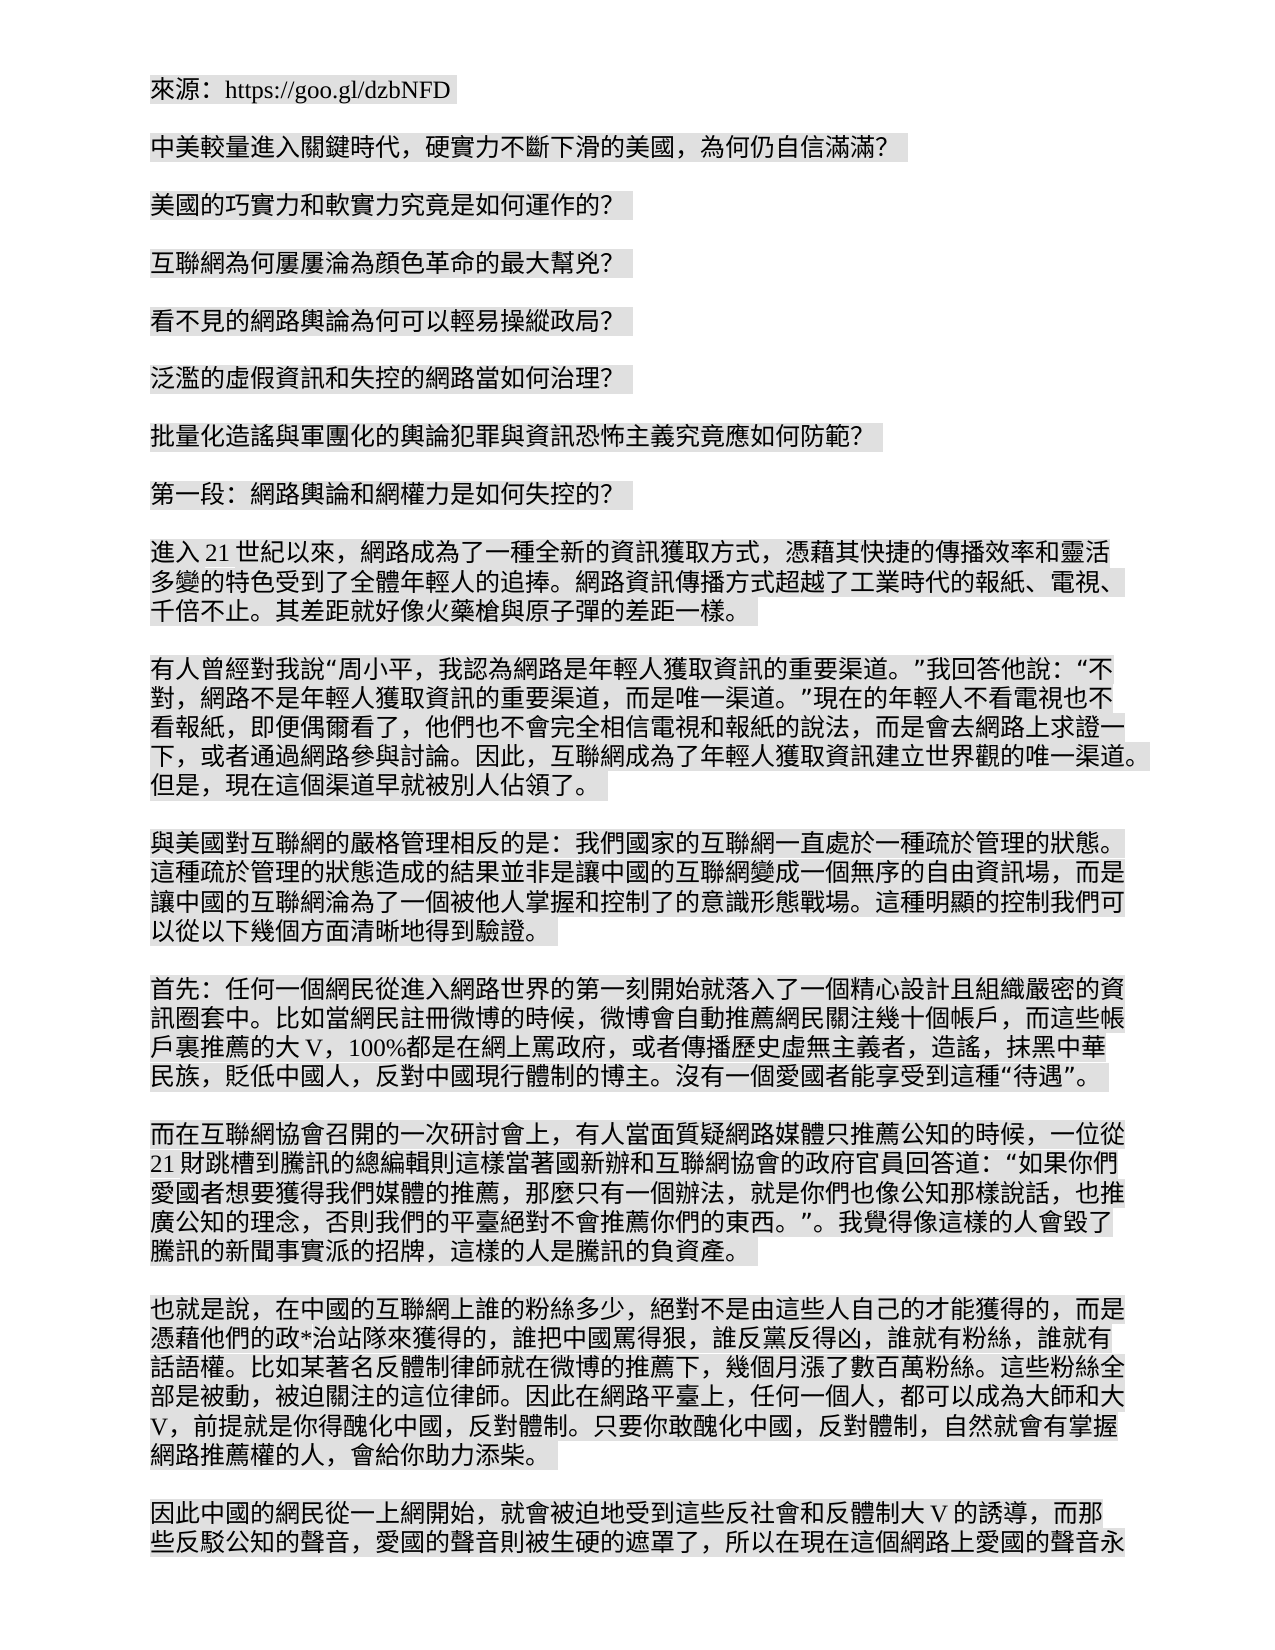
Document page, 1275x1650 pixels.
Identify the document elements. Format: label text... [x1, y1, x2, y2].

text 謝謝如龙提供這文章的連結。我怕連結往往很快就會失效，所以把文章複製下來，轉成繁體，讓台灣人讀一讀。強烈推薦。 第一次聽到韓寒，盛傳上億點閱率，於是我就去看他寫些什麼，文筆不錯，但內容並無深刻之處，水平一般，往往是一些所謂社會批判，但多屬雞毛蒜皮。於是我感到很不解，這樣的文字為何動輒千百萬人及時點閱，看兩篇就膩死了不是嗎？我並沒有任何推論，只是當時確實覺得很納悶。 後來，慢慢懂了網路，懂了網軍，懂了資訊操控，再加上台灣全然肆無忌憚的哄抬與造神現象，把那些綠油油的低能無恥的人渣們，一個個捧成明星、英雄、意見領袖，我這才真正看清楚我是活在一個什麼樣的世界中。 人們常把中國和言論管控及缺乏言論自由畫上等號，這完全是鬼扯蛋。中國的管控能力與範圍，差不多就像我在管控巴勒網一樣，只及於自身，而不是像美國那樣無所不在地管控全世界，並且每天散發根本數不清的各種假新聞與扭曲不實言論。我難道不能管理巴勒網？難道我要讓那些垃圾文字及造謠扭曲的極大量訊息充斥整個巴勒網？中國的言論管控，頂多就是像巴勒網這樣，把它乘以一億倍，都遠遠還比不上西方社會及美國滴水不漏無孔不入的管控、滲透與攻擊。 我始終相信這是一個大問題，但它的解決恐怕得透過兩樣東西，一是科技能力，二是資金。天底下並沒有所謂 "清者自清濁者自濁" 這回事；清濁的呈現，恰恰反映了一種能力的展現。這基本上就是一場戰爭，美國在這方面遙遙領先，中國卻像個很善良的北七那樣，每天吃啞巴虧，每天被霸凌，自己是這場戰爭的最大受害者，卻反而還揹了滿身黑鍋。 陳真 2017. 08. 26 =========================== 周小平：文化冷戰與網權力揭秘 2014-03-24 來源：https://goo.gl/dzbNFD 中美較量進入關鍵時代，硬實力不斷下滑的美國，為何仍自信滿滿？ 美國的巧實力和軟實力究竟是如何運作的？ 互聯網為何屢屢淪為顔色革命的最大幫兇？ 看不見的網路輿論為何可以輕易操縱政局？ 泛濫的虛假資訊和失控的網路當如何治理？ 批量化造謠與軍團化的輿論犯罪與資訊恐怖主義究竟應如何防範？ 第一段：網路輿論和網權力是如何失控的？ 進入21世紀以來，網路成為了一種全新的資訊獲取方式，憑藉其快捷的傳播效率和靈活多變的特色受到了全體年輕人的追捧。網路資訊傳播方式超越了工業時代的報紙、電視、千倍不止。其差距就好像火藥槍與原子彈的差距一樣。 有人曾經對我說“周小平，我認為網路是年輕人獲取資訊的重要渠道。”我回答他說：“不對，網路不是年輕人獲取資訊的重要渠道，而是唯一渠道。”現在的年輕人不看電視也不看報紙，即便偶爾看了，他們也不會完全相信電視和報紙的說法，而是會去網路上求證一下，或者通過網路參與討論。因此，互聯網成為了年輕人獲取資訊建立世界觀的唯一渠道。但是，現在這個渠道早就被別人佔領了。 與美國對互聯網的嚴格管理相反的是：我們國家的互聯網一直處於一種疏於管理的狀態。這種疏於管理的狀態造成的結果並非是讓中國的互聯網變成一個無序的自由資訊場，而是讓中國的互聯網淪為了一個被他人掌握和控制了的意識形態戰場。這種明顯的控制我們可以從以下幾個方面清晰地得到驗證。 首先：任何一個網民從進入網路世界的第一刻開始就落入了一個精心設計且組織嚴密的資訊圈套中。比如當網民註冊微博的時候，微博會自動推薦網民關注幾十個帳戶，而這些帳戶裏推薦的大V，100%都是在網上罵政府，或者傳播歷史虛無主義者，造謠，抹黑中華民族，貶低中國人，反對中國現行體制的博主。沒有一個愛國者能享受到這種“待遇”。 而在互聯網協會召開的一次研討會上，有人當面質疑網路媒體只推薦公知的時候，一位從21財跳槽到騰訊的總編輯則這樣當著國新辦和互聯網協會的政府官員回答道：“如果你們愛國者想要獲得我們媒體的推薦，那麼只有一個辦法，就是你們也像公知那樣說話，也推廣公知的理念，否則我們的平臺絕對不會推薦你們的東西。”。我覺得像這樣的人會毀了騰訊的新聞事實派的招牌，這樣的人是騰訊的負資產。 也就是說，在中國的互聯網上誰的粉絲多少，絕對不是由這些人自己的才能獲得的，而是憑藉他們的政*治站隊來獲得的，誰把中國罵得狠，誰反黨反得凶，誰就有粉絲，誰就有話語權。比如某著名反體制律師就在微博的推薦下，幾個月漲了數百萬粉絲。這些粉絲全部是被動，被迫關注的這位律師。因此在網路平臺上，任何一個人，都可以成為大師和大V，前提就是你得醜化中國，反對體制。只要你敢醜化中國，反對體制，自然就會有掌握網路推薦權的人，會給你助力添柴。 因此中國的網民從一上網開始，就會被迫地受到這些反社會和反體制大V的誘導，而那些反駁公知的聲音，愛國的聲音則被生硬的遮罩了，所以在現在這個網路上愛國的聲音永遠辯論不過恨國的聲音，正能量遠遠少於負能量。其原因就是在於網權力的擁有者刻意推薦恨國大V，刻意推薦負能量資訊。然而他們不僅大量推薦恨國大V，刻意推薦負能量資訊。而且還刪除正能量資訊，封殺正能量博主。在當前的互聯網，愛國者不僅得不到推薦，就連正常行文也不行。針對愛國者和正能量的各種封殺手段層出不窮，一刻都沒有停止過。 比如在微博上，他們讓公知大V漲粉，卻讓愛國者掉粉。比如我和一些朋友的賬號都出現了很奇怪的現象，那就是我們的真實粉絲關注和互相關注總是會莫名其妙地被自動取消，而粉絲質量也越來越差。每天都會有大量的僵屍粉和機器人ID替換掉我們的真實粉絲。 在微信，任何一篇正能量文章，哪怕是經過正規媒體發表的，微信的編輯也會將其遮罩，禁止群發。而抹黑中國的，造謠中國的，都會被大量放行。比如，12月25日發佈紀念毛主席的文章《他和他們的家國夢》，全文無一個敏感詞，竟被微信遮罩，但同日，拐彎抹角詆毀毛主席的文章《毛澤東和他的情婦們》卻被微信編輯大量放行，轉發數億次之多。再比如文章《請不要辜負這個時代》時常微信遮罩，而用假資料造謠抹黑中國的所謂《2014年中國國情資文》則被微信編輯大量放行，轉發數億次之多。再在比如質疑公知的微信經常被編輯封殺，而造謠總書記家人的謠言《習主席的女兒為什麼拒絕回國》則被微信編輯大量放行，轉發數億次之多。 不僅在微博和微信，在網路各大論壇，新聞頻道也是如此。恨國公知，反體制人物的言論永遠會被熱門置頂，而愛國者的文章則從來享受不到這個待遇，就算偶爾被要求推薦，他們也只是做個樣子，放在一個沒有流量的位置，或者給你換一個沒有意義的標題，以此來降低你的文章點擊量。所以，在這種情況下，中國的年輕人如果不反黨反社會反體制那才怪了。意識形態的形成是大量資訊長期灌輸的結果，但年輕人每天接收到的都是這些資訊，我們還能奢望網路上能誕生正能量嗎？顯然是不行的。 第二段：網權力是如何打造大V，又是如何打擊愛國者的？ 我們都知道反體制公知大V似乎在網上民意很高，當然這是因為網權力的掌握者給予了他們大量的粉絲和話語權，網路平臺的編輯給予了他們大量的推薦。可這僅僅是一個方面，因為網路上一直也充斥著對他們的質疑之聲，可是質疑反體制公知大V的聲音卻總是無法放大。我們還知道網路上一直都有一群愛國網友在自覺自願地愛國，在積極主動地散播正能量，他們的支持者不少，可是他們卻總是被輕易地造謠和抹黑，這一切是怎麼發生的呢？ 偶像在數位時代是最容易被塑造的東西，因此網權力的掌握者可以通過互聯網輕鬆造神，大多數互聯網的公知大V其實都是經不起推敲的，但網權力的掌握者可以讓他們不受到推敲。大多數愛國者在網路上實際表達的不過是一些樸素的愛國情懷，他們本身都是一些平凡的普通人，但網權力的擁有者則可以輕鬆地針對他們發起一場無處不在的網路大字報，用文革的方式將他們打倒。 比如著名公知李X復(陳真按：可能是指李開復)，造謠傳謠只是他的副業，而通過深入中國互聯網產業，頭頂天使投資人的光環，對中國互聯網從業者和創業者進行精神洗腦這才是他的真正使命。在他掌舵穀歌期間，穀歌用棱鏡計劃監控和盜取中國政府資料以及網民網銀資訊，他多次在各種互聯網創業大會上宣傳基督教和美國的所謂的民主體制，2012年他甚至誘騙了即刻搜索的鄧亞萍，他向鄧亞萍推薦了兩個自己原來在穀歌的手下，用一紙協定將即刻搜索的現金流耗盡，卻沒有給即刻搜索完成任何產品。但就是這樣的一個人，為什麼他在互聯網上看起來依然是擁泵無數好評連連呢？答案很簡單：這是一種假像。 李X復的微博下面千篇一律的粉絲祝福看似無可匹敵，但實際上這裏面是因為有人對其進行了技術處理。就算你半夜三點去李開復的微博評論批評他，或者用事實反駁並艾特他，那麼幾分鐘後你的批評就會被自動清除，然後拉黑，這種工作量顯然不是人力可以完成的。而只要你去他的微博誇獎他，他就會自動向你回復謝謝啊。經過網友曝光，李開復的自動回復功能暫時關閉了，但自動清除對李開復的負面資訊功能至今依然存在。 並且，針對李X復的網路評論有多少是真人評論，很難有人知道。我們唯一可以確認的是，天涯論壇就曾經被查獲了70多萬個相同密碼的帳戶，用於機器軟體輪番登陸製造虛假民意和鋪天蓋地的評論。而微博的機器ID和類似軟體只會更多不會更少。不僅微博如此，論壇和新聞也如此。經過網監的證實，網易編輯可以當著他們的面在幾分鐘內，把一個新聞後面的幾千條負面評論全部變成正面評論，且評論得滴水不漏。 因此，在這種自動遮罩刪除負面資訊，無限放大和吹捧個人履歷的三位一體的網權力助推和包裝下，一個個公知形象被打造起來了。可是這種包裝畢竟是虛假的，從政府抓捕了看似千萬粉絲的薛蠻子卻沒有引起他的粉絲暴動，而從韓寒的小說改編成的電影卻以零票房收尾等情況我們也可以看出這些大V的內虛和外強中乾。但這些表面資料卻極其容易誘使電臺媒體、地方政府、年輕人對這些公知進行盲目崇拜和跟風，這些公知大V藉此活躍在個大官方媒體上，進一步大出風頭。 同樣，網權力的掌握者不僅極力打造反社會反體制大V，不僅懂用一切可用的網路技術和網權力維護這些大V的形象，而且還常年用相反的手段來打擊和毀滅愛國者。首先，愛國者在網上就永遠也不可能享受到自動刪除負面資訊這種高級的定制技術服務，其次對網路愛國者的定義各大網路平臺也極盡污蔑之能。比如在百度搜索王小石首先出來的就是一則貪污犯的資訊，對王小石的詞條評價則是將其描繪成狂熱的文革的瘋子。 所以，網權力已經在中國的互聯網締造了一種：“愛美國昌，恨美國亡。愛中國死，恨中國發。”的普遍事實。人性都是趨利避害的，面對這種絕對的輿論話語權和壓倒性的網權力，大多數人都會選擇投機或者沈默。而整個國家的輿論就在這種形勢下，一步步惡化。因為敢站出來表明自己愛國的人都要遭受全網打擊，而那些憎恨這個國家的公知則會得到整個網路的力捧和保護。 2013年因為在春晚唱英雄組歌而成名的歌手王芳，因為在微博上表達自己熱愛祖國的情感而被圍攻，數百名公知以及營銷帳戶轉發“穿上軍裝，也不過像軍妓”的微博攻擊王芳。一時軍妓一詞滿天飛，而歌手王芳在新浪多次投訴，微博對這些侮辱者和攻擊者沒有做出任何處理，反而是將禁止了王芳的評論權關閉，令其有口莫辨。 而在微博，因為表達自己愛國傾向就被圍攻的還有溫兆倫，劉嘉玲等港臺藝人，誰只要敢說一聲愛國，就會招來反體制公知以及營銷號們的集中轉發和譏笑，他們正以此引導網路輿論向一切敢於熱愛這個國家的人無端開炮。 第三段：在互聯網資訊戰中，網權力是如何控制輿論的？ 在完全控制了互聯網話語權，擁有了對資訊的絕對掌控，又在培養了一系列的反體制公知大V之後，互聯網戰爭已經悄然爆發。事實上這十年來，互聯網資訊戰爭一直在進行著。那些掌握了網權力的人，培養了海量公知大V的人，正利用手中的網路平臺、網路大V以及網權力向中國的網民進行密集的意識形態炮轟。在這個看不見的戰場，硝煙彌漫，每天來自各個方面的負面以及虛假資訊轟炸都以數以億萬計的次數橫行在互聯網上。 輿論控制第一招：根據事物兩面性，反向解讀中國，正向解讀外國。 任何事情都具備兩面性，網路媒體常常根據這一特點，全盤負面解讀中國，全面正面解讀美國。騰訊網的新聞用戶端與微信結合直接就擁有了6.7億網民閱讀量。那麼牽動著幾億年輕人眼球網編又是怎樣誤導輿論的呢？首先我們來看一個案例，當中央宣佈打擊腐敗份子的時候，本來應該是一件大快人心的事情，但結果他們的編輯在新聞背後以網友評論的方式，推薦了一條引導性的讀後點評，是這樣寫的：“傻不傻啊，這樣搞只能把有才能的人逼得離開政府，留下來的都是混日子的南郭先生，以後出臺一些更荒謬的政策，讓你們哭去吧。” 再比如，美國警察毆打亞裔老人的新聞，這些網編則向網民解讀道：“打得好，要是中國警察也這樣就好。這說明美國執法必嚴，是法治國家。”——這真是為美國洗地不遺餘力，為抹黑中國不分青紅。 同樣的問題也出現在其他的網路媒體，比如財X網這條微博就很有代表性，當美國人製作巨大的巧克力棒的時候，他們吹捧說這是創意，是世界上最好的巧克力公司。當中國人製作巨大的月餅的時候，他們說這是浪費，是恥辱。 而類似的現象，在互聯網行業已經是一個普遍現象。幾乎每條新聞互聯網編輯們都是這樣操作的，每天都有數以億萬計的人在瀏覽這種負面解讀的新聞。不信，我們隨手翻幾條新聞，看看當這些新聞觸網之後，都變成了什麼模樣。 比如這條， 環球時報的原文是：《中國海監船追擊日本漁船出12海裏》，但結果竟然被網路媒體改為：《中國海監船在釣魚島12海裏處停止追擊》。 解放軍報原文：《中國夢的自信在哪里》，但結果竟被網媒改為：《軍報：我們的主義是宇宙真理》 網友文章原文：《運9之迷-我國新型運輸機初探》，但結果竟被網媒改為：《中國運9自動化程度仍不如C-130》。 環球網原文：《默克爾向中國傳遞合作信號》，但結果竟被網媒改為：《默克爾希望中國對制裁伊朗態度積極》。 人民網原文：《俄羅斯披露中國強大的防空戰力，紅旗16性能出色》，但結果竟被網媒改為：《中國防空系統難以抵擋巡航導彈攻擊》。 人民網原文：《俄媒披露中國或造千架四代機，數量在世界居首》，但結果竟被網媒改為：《中國三代機發動機性能不達標，殲20難成功》（原文沒有一字和發動機有關）。 人民日報原文：《摒棄“狹隘的極端主義”》，但結果竟被網媒改為：《黨報：因腐敗就否定國家太極端》。 解放軍報原文：《理解不曲解》，但結果竟被網媒改為：《軍報：領會領導意圖的幹部才是好幹部》。 環球時報原文：《美國中國日本等國投票反對廢除死刑》，結果卻被網媒改為：《111個國家支援暫停死刑，中國和朝鮮反對。》等等等等，不一而具。這樣的負面解讀在互聯網已經持續了十多年，請問，天天用這種角度看中國的年輕人們又怎能不對這個國家和政府充滿了困惑和鄙視以及敵意呢？ 輿論控制第二招：遮罩美國負面，放大中國負面。資訊炸彈飽和轟炸。 我們通常都認為有爭論才有進步，但是如果網路平臺的話語權全盤失控的話，那麼任何爭論都沒有意義。因為網路媒體只放大一方的聲音，卻遮罩另外一方的聲音。在這種極不公平的網路環境下，沒有人可以與之辯論。比如在中國好還是外國好的問題上，網路平臺全面倒向美國，以集團軍的方式作戰從多個角度不同層面進行資訊轟炸。 比如在百度搜索：“福利非常好,水費全免,電費非常便宜”這組關鍵字我們可以看到有552萬個搜索結果，這些網路文章幾乎覆蓋了所有的論壇和微博微信產品，貼得到處都是。這些文章千篇一律，使用的是同一個模板，同樣的內容。唯一不同的是國家的名字，這些帖子的編造者用遊記或者出差筆記的手法，吹捧各個國家的福利待遇好，有澳洲、法國、臺灣、印度、英國、日本、美國、韓國、甚至尼泊爾、埃及、伊拉克等等，從房價到醫療再到教育、再到衣食住行進行全面的造謠，吹捧中國以外的地區人民生活都是天堂，只有中國最糟糕，矛頭直指共產黨和中國體制，而大量沒有出過國的網民都十分相信這些遊記和內容。這種從衣食住行方方面面抹黑中國的謠言段子在微博微信上更是泛濫成災。 甚至連法X功(陳真按：法輪功)等一些邪教的資訊以及他們編造的政治謠言也有職業水軍長期在微信上到處散佈，每個微信公共賬號博主都曾經收到過。而這種大規模的有組織的行為顯然不是網友自發的，只能是來自境外勢力的專業運作。 此外，大多數的網路熱點的爆發，公知以及網路平臺編輯們的參與無處不在。他們憑藉手中的粉絲數量或者編輯權力可以隨時隨地製造熱點。他們可以把警察抓壞人可以說成暴力執法，把老人摔倒可以說成城管打人，把“消防員奮戰2小時把被洪水圍困的9個市民救起了8個。”的新聞篡改為“飯桶消防員2小時救不回1個人。”可以說高鐵有輻射，也可以說殺人犯是英雄。他們為什麼會有如此翻雲覆雨的能力呢？如果我們仔細觀察就不難發現，這些熱點事端或者謠言的背後都有公知大V們集體轉發和網站編輯們暗中推波助瀾。 通常情況下，那些平時造謠傳謠的各種營銷微博，只是在利用虛假歷史或者誇張的謠言吸引要求，公知們也是各推各的理念，但在需要製造社會熱點的時候，他們則必然會集中力量去轉發同一個帖子，就像約好了一樣。所以，政府偶爾警告幾個甚至十幾個公知根本沒有用，只要一半以上的營銷號和公知參與轉發，就足以形成巨大的網路熱點，在很多熱點事件上，我們都不難看到各類公知賬號在極短的時間內像排隊一樣地轉發。 不僅公知會集中轉發炒作，而且網站小編還會利用自己手裏的網權力，為這些謠言和熱點事件推波助瀾，他們或者在論壇上給這些帖子置頂，加精，強推，又或者在微博上給這些微博加分，幫助其擠進熱門排行榜，甚至動用軟體的群發功能向數以億計的網民群發謠言。 2013年，有網友混入了公知們組建的轉發聯絡群，就獲得了他們在造謠污蔑王小石、周小平等網攻擊事件中的操作手法，他們首先是編造謠言，用一個匿名的小號發佈，再邀請幾十個公知以及營銷號進行集中轉發。然後微博編輯再幫助他們加分加熱點，以及通過微博以及各大網路新聞軟體向數億微博用戶群發謠言。而公知和營銷號之所以這樣幹，是因為他們可以賺到錢。從支付寶交易記錄來看，如@擺古論今 @高會民這樣的中小V營銷號，轉發謠言一次150，原創一條300元，一個月有數百條，收入數萬元，而其他大V價格更高。 而同樣的操作手法在東莞掃黃、北京7.23大雨、廈門公交車縱火案、余姚大水、馬航飛機失事、雅安地震、自來水含鉛、只有中國有霧霾、中國崩潰論、夏俊峰案、冀中星爆炸案、縫肛門假新聞、陳寶成假抗拆，以及楊佳案等數百起社會熱點話題中都屢見不鮮。 比如在霧霾問題上，就是如此。全世界都在治理霧霾，中國確實需要環保，這些都沒有問題。但是網路卻把一個現象極端放大，形成一種全民恐慌。。每當美國大使館發佈pm2.5預報，就有無數營銷帳戶和公知拼命轉發，並且像墨迹天氣、百度首頁以及其他天氣預報手機軟體也都紛紛跟進，一方面編輯隨意修改或誇大污染值，網友每天打開手機和百度首先映入眼簾的就是“嚴重污染”四個字。 在這些網路編輯眼裏，只要起霧就是污染，只有藍天白雲才是無污染，全然不顧只要起霧pm2.5必然飛快上漲的基本科學常識。大多數國家都不會以單獨的pm2.5濃度作為污染值來發佈，而是會根據大氣中的有毒成分來公佈，可唯獨中國的媒體和天氣軟體是用pm2.5來衡量污染值的。 在同一天，我們看到北京氣象臺發佈的分明是陰天有霧，有輕度污染。但是在這些軟體和百度首頁以及各大門戶網站上卻是紅色大字：“嚴重污染”。甚至只要網友在霧天打開微博，無論閱讀什麼資訊，頂部都經常會出現利用霧霾大搞軟體營銷的非法廣告。 每逢大霧，必有大謠，無論正規媒體闢謠多少次，但說中國煤炭含有放射性，每年幾萬噸鈾燃燒到空氣中造成放射性霧霾的虛假消息仍然成億萬次地通過微信鋪滿了全國的大部分手機。只要有利於引起負面情緒，不管再假的謠言，都會得到微信編輯的放行。 實際上霧霾絕非中國特色，天氣為主導才是主因，全球霧天PM2.5濃度都很高，通過網路查詢我們不難看到日本、英國、法國、美國同樣如此。早就有在國外留學的網友拿出英國、美國、法國、日本PM2.5經常爆表的資料來反駁“中國霧霾論”，但網站編輯面對這些網友發出的：“外國起霧PM2.5也爆表的質疑”時，則巧妙地用兩種截然相反的態度去誘導輿論。 我們經常看到同樣的頭版位置，如果是中國起霧編輯就會加上“嚴重污染”“市民戴口罩出行”等解讀，而如果是美國起霧，編輯們則加上“芝加哥恍若仙境”“自由女神騰雲駕霧，仿佛浮在空中美輪美奐。”甚至各大網站還集中轉發“中國霧霾漂到日本”，“美國霧霾是從中國飄過去的”這樣的假新聞，以此吹捧美國環境，詆毀中國環境。 其實，任何一個國家都沒有用pm2.5來作為污染衡量標準，因為只要下雨下雪起霧都必然爆表，即便原始森林也不例外。但中國媒體卻拼命放大霧，甚至搬出霧霾這個辭彙來進一步誇大中國的環境問題。 除此之外，篡改搜索結果也是網路媒體的慣用手段。比如你通過網路查找網路電子詞典，或者使用搜索引擎，關於美國的基本都是正面的，關於中國的則基本是負面的。2013年我曾經在央視《對話》節目中曝光過使用百度搜索“奧巴馬打傘”出來的結果是奧巴馬自己打傘，和中國幾個鄉長讓別人打傘的畫面，搜索“美國警察打人”出來的結果全部是中國警察和城管打人的圖片。 當時在場的幾位嘉賓和北京市互聯網協會的佟力強均現場測試證實了這一點，消息曝光後百度編輯和相關技術人員迅速修正了這一“問題”。但更多的關鍵字卻並沒有修改，比如現在搜索“外國人下跪”出來的畫面卻依然全部是中國人下跪的畫面，搜索“小布希打傘”出來的結果依然是小布希自己打傘並且和中國個別幹部讓部下打傘的照片。再比如搜索查找百度百科，關於謠言的定義引用的案例卻是“一則謠傳中央日報稱毛主席能活140歲。”等等等。 基本上，網路詞典和搜索引擎是現在的年輕人學習知識的主要來源，但是我們可以看到在那上面美國的歷史、英雄人物、典故都被全面美化的，而中國的歷史或者熱點辭彙則被片面地解讀著，甚至有官員被紀委查獲落馬以後，他們的百度詞條也會被修改為“中央維穩系畢業”，但是對美國的官員就算欠錢不還，鋪張浪費，但百度詞條也將其定義為“廉潔簡樸”。因此我們不難看到一些互聯網從業者正在系統性地利用一切機會謠翻中國，誤導網民。 不僅如此，在散播那些敢於抹黑中國和如果造謠詆毀中國的公知言論方面，網站編輯們的推波助瀾已經到了幾乎毫無底線的地步。比如韓寒發表的微博或博客總是點擊率很高，但這並非韓寒的文章寫得好，或者他的信徒多造成的，其電影票房慘澹到令人髮指就是很好的證明。韓寒的微博轉發量大完全是因為微博經常將他的文章強制推薦給所有網民看的結果。 不管你看什麼新聞，哪怕是在微博上看十八大的新聞或者兩會的報道時，用戶也得被迫先看一遍韓寒那些批判社會的文集，每天超5億人使用的搜索引擎在也最重要位置力捧韓寒。 這種密集的資訊轟炸對輿論的誘導效果十分明顯，比如當央視揭露薛蠻子嫖娼的時候，當時輿論風氣還是很正的，網民都覺得一個60歲的老男人還嫖娼是在是太過份了。但短短幾小時後，替薛蠻子洗滌和辯解的奇談怪論就遍佈了整個網路。不僅是各種大V營銷號在微博微信上替薛蠻子開拓，而且在幾大門戶網站的所有新聞頁面右側，都瞬間堆滿了對薛蠻子報以辯解、同情、開脫或反諷政府的微博內容，哪怕是與之毫不相干的新聞也是如此。要知道門戶網站新聞每天都是數以億計的年輕人在瀏覽，因此他們的輿論方向和對事物的態度不可能不被網編用這種方式引導。這種手段網編們在對待政府對東莞進行掃黃的行動中，也是如法炮製。 千里之堤毀於蟻穴，網路正是通過有無休止的每一篇都看似“危害不大”的段子和新聞鋪天蓋地地衝擊著中國人的意識形態，每天都有數以億萬計的職業段子在網路中流傳，影響著中國的全體年輕人。 輿論控制第三招：混淆視聽，借刀殺人。 今天的互聯網已經是年輕人的唯一資訊渠道，深得年輕人信任和喜歡，因此今天掌握了推薦權和刪除權的網路編輯和網路程式師實際權力和影響力已經非常之大，遠遠大過人民日報和央視的責任編輯，而且他們不會因為自己的行為而負擔任何的責任。他們動動指頭就可以輕鬆決定數億網民的輿論方向價值信仰，甚至決定網友的生殺大權。 在傳統媒體，編輯以及責任編輯包括記者都有上崗資格考試和審核，出了問題還要承擔責任，這在任何一個國家都是如此。但是中國的這些網路編輯們卻不需要經過任何考核，也不需要承擔任何責任，徹底的在法律的管轄之外行使著無邊的網權力。 那麼經常上網的一些三觀比較正的網友經常會發出這樣的感歎，就說感覺網路是個奇怪的地方，支援自己的國家是會被刪除被封號的。而用造謠的方式詆毀自己的國家，或者吹捧美國卻會得到大力的推薦。那麼編輯們是怎麼做到這一點的呢？我們都知道有時候在面對謠言或者敏感事件的時候，政府是會下達一些刪除指令的，然而這些指令最後都是由網編們去落實，這些網編則常常反向執行，借刀殺人。 比如之前公知大V在網上極力吹捧駱家輝清廉節約，並借機吹捧美國體制，瘋狂詆毀中國官員和中國制度。於是我就轉了一篇文章，就是關於駱家輝和拜登生活奢侈，以及欠中國企業的錢賴著不還的新聞，當時轉發量也很大，可是突然間這個帖子就被刪除了。於是我就投訴，結果新浪答復我說：外交部說了，關於駱家輝的敏感資訊必須刪除。結果呢我又去問外交部的熟人，他們答復說確實是有要新浪刪除關於駱家輝的敏感資訊，但是主要是針對西藏問題，所謂人權問題的帖子，並不包含我所轉發的新聞。你看，編輯們就是通過這樣的手法，故意濫執法，借刀殺人。而那些瘋狂吹捧駱家輝清廉的帖子卻一條也沒有刪除。 再比如前幾天新浪著名微博漫畫公知@魏克漫畫故意在轉發王芳的微博時大罵《英雄讚歌》的演唱者是“舔菊獻媚”，微博附帶著彭**的頭像和名字以及歌曲試聽。著名的愛闢謠網友@媣稥批評到：“這哪里是針對王芳？英雄讚歌的演唱著是彭**，你發這樣的微博明顯是針對習家。”隨後這個在微博上以闢謠為原則，從不參與左右之爭，從不參與意識形態之爭的網友帳戶被徹底消號，微博編輯給出的理由同樣是：“國X有規定，凡是涉及彭**的微博一律刪除。”結果就是這樣，替第一夫人打抱不平的網友被徹底刪除了，而真正漫駡彭**的始作俑者卻一點事也沒有，僅僅是那將條微博一刪了之，今天其依然活躍在微博，得到編輯們的強力推薦。 同樣，當公知被質疑的時候網編們一定會出來為止維護形象。而當愛國者被攻擊的時候，網編們則堅定地和造謠者站在一起。2014年2月20日，四川前黑社會老大劉漢被捕。有網友爆料稱新浪公知@李大眼在微博上把中國罵了個底朝天，對中國的一切都看不慣，唯獨只有一篇是誇獎中國的某所希望小學，而那所小學恰恰就是劉漢修建的。當然僅憑這種聯繫顯然不能揣測李大眼和劉漢之間有什麼關係，但是環球時報的微博發表了一條微博講出了這兩件事的聯繫也並無過錯。但環球的一條微博很快引來了震怒，不僅打電話要求環球時報立刻刪除這條資訊，而且多名公知也集體聲援李大眼，為李大眼辯解，要求環球時報“給個說法”。事後環球清空和刪除了之前所發的相關微博。 然而同樣是這批人，當南都評論的官方微博轉發王小石是貪污犯，新京報官方微博公然造謠周小平是勞改犯，公知集體轉發污蔑王芳是軍妓等等虛假資訊時候，不僅反社會公知大V們大都參與了轉發和擴散，而且微博微信編輯們不僅不會將其刪除或闢謠，反而將這些謠言送上微博頭條，甚至動用手機用戶端強制彈出等手段，讓謠言得以充分的傳播。網站以及微博微信的編輯們不僅對人如此，對國家也是如此。那些造謠中國軍隊，中國警察，中國體制，中國文化以及虛無歷史的帖子他們從來就不會去主動刪除，每次都是網友自發的，證據確鑿的闢謠微博都已經好幾天甚至好幾個月之後，針對中國的惡毒謠言卻依然高挂，沒有人處理。 比如一些媒體微博用PS的圖片造謠中國沒有森林，無數網友用大量證據投訴微博管理員也視而不見但是對美國他們卻倍加關注，精心呵護。在中東亂局爆發時候，公知紛紛吹噓這些美國為了民主而挑起的正義戰爭。而環球時報的微博則發表了一系列由美國大兵舉牌的反戰圖片，有效地反駁了公知們的言論。然而編輯則直接電話威脅要求環球時報立刻刪除這些對美國的不利資訊，否則就視為謠言處理，將打上不實資訊的標簽，在此威壓之下環球時報只得選擇刪除微博。而這條資訊卻100%是真實的，甚至連美國自己的CNN網站上都不難找到。但微博對美國的呵護之情顯然已經高過了美國境內的自身媒體。 除了在網路上逆向操作，故意借刀殺人打擊愛國者，保護反體制反社會大V之外，這些人還通過成立輿情分析公司，賣給政府虛假輿情專報的方式來打擊愛國者，吹捧大V為反體制大V。試圖用這些虛假的輿情資訊從中共內部影響和誤導政府決策。像某輿情公司，通過與中國官方媒體的合作取得了“官方外衣”以後，就經常如此。他們不僅自己就是經常通過種族歧視式的方式在微博微信上造謠傳謠，更常常謊報輿情和軍情誤導政府決策。 在此人所在輿情公司提供的專報裏，那個常年在課堂高喊：“中華民族就是豬一樣的民族、毛澤東是個人渣、中共故意餓死三千萬”的某歷史老師被吹捧為“極受網友歡迎的風趣幽默的歷史啓蒙者，就算有些語言不妥，但總體說來他是網路上最受網友喜歡的歷史老師。”，把和疆獨份子來往密切，在微博上為黑社會頭目劉漢事迹站臺的李大眼吹捧和評選為“中國大時代銳士”“年度博主”“百度新聞人物”等等等等…… 而這些輿情公司之所以能把輿情分析扭曲成這樣，是因為他們採用的資料都是來自這些些反體制反社會大V自己或者其支持者的微博評論。儘管那些反對和揭露那位歷史老師的網友更多，儘管質疑李大眼或者李X復、薛蠻子等大V的微博早就經常得到上千萬的訪問量和數萬計的網友支援，但這些民意卻被這樣的輿情公司有意忽略掉了。 比如在收集夏俊峰案等熱點案件的網民反應時，在收集周小平、王小石等人的愛國文章網民反應時，以及在收集劉嘉玲、溫兆倫在微博發表愛國觀點之後網民反應時，這些輿情公司同樣如此翻雲覆雨。儘管那些力挺愛國者、愛國明星、揭批和反對夏俊峰案、圍攻高鐵、圍攻PX的支援率儘管也很高，儘管這些人的聲音也能獲得數萬網友支援和評論力挺，但這些聲音和資料從來都不會被這些輿情分析公司收集，反而是那些咒駡愛國者、愛國明星和力挺公知的轉發卻總是能得到精確地統計。 這種有選擇的輿情收集常年向政府傳遞著錯誤的民意信號。因為有幾萬個公知的粉絲和水軍機器人質疑中國的奧運冠軍，於是我們的奧運健兒回國後只得低調處理仿佛做了什麼丟人的事情一樣，而其他國家的奧運冠軍回國後則會得到英雄般的夾道歡迎。因為有幾千個公知的粉絲和機器人在評論裏質疑謾駡和造謠愛國者，愛國者就被戴上了“有爭議”的高帽子被正規媒體冷藏，而美國的愛國者則會得到正規媒體的尊重。因為有幾千個公知和機器人在評論裏質疑謾駡那些敢於誰自己愛國的明星，這些明星就也被戴上了“有爭議”的高帽子失去了很多上臺表演的機會，而美國這樣的愛國明星則會得到更多的上臺表演機會……如果說社會的正能量是靠激勵正面偶像打擊負面偶像來建立的話，那麼這種虛假的輿情分析資料其目的就是在試圖讓中國政府做出打擊正面偶像，激勵負面偶像的錯誤決策，長此以往後果不堪設想。 第四段：千里之堤毀于蟻穴，文化冷戰早已針對中華文明核心下手。 如果有一隻猛獸出現在村莊附近，那麼村民們一定會特別緊張，嚴加防範。但是如果出現在村莊裏的是一隻白蟻則根本不會有人去注意。而美國的文化冷戰也正是通過這樣的方式進行的。他們組織職業寫手日夜編撰著成千上萬的文章和段子，通過美資背景控制的這些網路平臺以及精心打造的導師、偶像和大V在中國社會廣泛傳播。每一段篇文章看似“問題不大”，但是如果我們把這些文章都看一邊起來，就會發現我們社會的方方面面和道德基礎正在被這些段子和文章日夜侵蝕。 實際上，美國文化冷戰的制定者和作戰方案十分先進，美國運用資訊武器的掌握和運用比起我們整整高出了一個代差。這種差距就好像當年我們用土炮去對抗滑膛炮和開花炮彈一樣。當我們以為黑客戰就是網路戰的時候，美國卻早已把網路資訊站和文化戰爭作為了國家策略來推動。黑客是最低級的網路戰，最高級的網路戰則是可以僅憑通過文化力量潛移默化地影響另一個國家的人民，就能達到操縱輿論甚至是影響政局的目的。而美國如果網路對中國發起的文化戰爭十分高明，直接針對中華文明的特質和特徵定向下毒。難怪希拉裏會自信地演講到：“只要充分地運用好美國的巧實力和軟實力，美國就能完全掌握中國。”實際上，美國對中國的文化冷戰主要是通過以下九招向中國意識形態領域發動進攻。 文化冷戰第一招：滅偶像。毀滅中國道德標竿，改樹美國偶像。 在全世界範圍內，無論古今中外，道德模範和偶像的示範作用是十分重要的，在美國也不例外。美國就連拍《蜘蛛俠》《超人》這樣的電影都不忘加上從貨車邊救起小姑娘，或者扶老太太過馬路這樣的橋段，其目的就是為了達成向雷鋒、賴寧一樣的示範效果，進而使得全球人民心向美國。然而美國一方面通過各種影視劇作麼在全球範圍內塑造自己的道德偶像，另一方面又加緊通過網路系統性地摧毀中國人自己的道德偶像。 在中國的微博微信以及各大論壇上，這種毫無盈利可能的職業抹黑中國道德偶像的微信公共賬號、微博賬號、論壇水軍鋪天蓋地，沒有一個中國偶像可以逃過他們的抹黑。例如微信公號：桃花島主就常年向微信用戶群發各種精心編造的文章。例如：《笑噴了，數學帝分析雷鋒同志揀糞》《拆穿西點軍校學雷鋒的謊言》《新華網自爆雷鋒照片大多為補拍》《“完美軍人”歐陽海是怎樣塑造出來的？》《“英雄少年”賴甯的真正死因》《“當代保爾”張海迪走下神壇始末》《掏糞工人時傳祥的悲劇》《“鐵人”王進喜是怎樣煉成的？》《經不起推敲的邱少雲》《焦裕祿的事迹是兩個人拼湊起來的》《“英雄戰士”劉學保的騙局》《草原小姐妹遇險和被救的真相》……這樣的公共賬號多如牛毛，每天都批量生產這，這樣的有組織的群發文章一律快樂地通過的微信編輯的“審核”，網友舉報也一律被編輯們視而不見。 還記得網路是年輕人獲取資訊的唯一渠道否？試想一下就在我們看這部短片的時候，這樣的讀起來妙筆橫生，讓人捧腹不已但是卻帶有明顯抹黑、造謠和侮辱性的，能徹底摧毀中國人道德模範的段子和文章就又傳播了數以萬計的人群。而這種抹黑自1998年互聯網在中國全面開花結果以來就從未停止過瘋狂的傳播。 在網路媒體，洋人偶爾在中國做件好事總會有大V和網路媒體頭條力挺和傳播，但中國人做好事絕對得不到大V和媒體的頭條待遇，甚至還罔顧彭宇承認撞到老人的事實，故意炒作出“彭宇冤案”的輿論氛圍來來打擊中國人好人好事的積極性。 文化冷戰第二招：毀信仰。針對中華文明世庶信仰下手，毀滅祖先崇拜，改造為洋人崇拜，基督崇拜。 中華民族是一個世庶文明的國家，推行的是祖先崇拜。祖先崇拜讓中華文明比西方文明更早擺脫了神權社會的控制，也從來沒有墮入過政治與神教合為一體的深淵。我們中國人崇拜的不是西方那套聖子、聖父、聖靈，而是崇拜自己的先賢、先烈、先祖。當我們在學習先人們的教導、教誨的時候，會自然對他們充滿崇拜，世庶文明的根基由此奠定。 而先賢、先烈、先祖，向我們傳達的很多普世價值觀無非是“要勤奮好學”“要勤儉節約”“要為人與善”“要有素質”“要重視教育”等等等等，這些傳遞普世價值觀念的文章中的偶像和說教者一般都是中國的先賢、先烈、先祖或者長者與老人……然而在今天我們所特有的這種祖先崇拜的觀念被美國文化冷戰摻雜進了毒藥。他們用微信、微博、大V、論壇水軍四處傳播精心編撰了一些列新的“要勤奮好學”“要勤儉節約”“要為人與善”“要有素質”的典故和段子，而這些段子裏的模範和說教者不再是中國的老人，也不在是中國的先賢、先烈或先祖，而是千篇一律的外國人！！ 譬如：《一個印度工程師所寫：令人憂慮，不閱讀的中國人。》《英國人眼中的中國》《中國人在德國吃飯被訓斥》等等等等，在這些編造的虛假段子和文章裏，向中國人日夜勸學、勸儉、勸善、勸勉的物件，全部都變成了外國人。而且全部都有相當具有針對性，食物浪費最嚴重的歐洲人在勸誡中國人要節約，基礎教育一塌糊塗的美國人在勸解中國人要重視小孩教育，社會風氣奇差，19世紀前不知洗澡為何物的的英國在勸說中國人要講衛生，宅男最多的日本在教導中國人要多強身健體，甚至連文盲國家印度也跑來教導中國人要多讀書…… 這樣的文章在論壇、微博、微信鋪天蓋地，每天都數以億計地被人閱讀者，深信著。中華文明祖先崇拜的牌坊就這樣被悄然偷換成了外國人的塑像。 而針對中國文明的發源地，河洛文明（今天的河南）則更是集中火力進行了抹黑。在YY這樣的聊天網站上，平時以色情視頻聊天為主（又是IDG投資），每到晚上人氣最往的時候，就會有數以千計的ID在上面刷屏辱駡河南人是騙子。 文化冷戰第三招：反人類。大搞種歧視，打擊當代以及下一代中國人的自信心，維持中國人的自卑感。 自信是人類個人、家庭乃至整個國家和民族保持旺盛勢頭的必要心理，但是現在美國正利用互聯網瘋狂打擊著中國人和中國下一代自信心。由於中國沒有《反種族歧視法》，所以美國就侮辱和貶低整個中華民族入手，拼命醜化中國人。《中國式過馬路》《丟人丟到國外去了》《中國人是世界上少數沒有信仰的可怕國家之一》《不閱讀的中國人》《中國人有10大不可思議》《中國：不遵守規則的世界》等等全面的醜化和詆毀中國人，美化外國的人微博微信以及論壇上甚至《知音》《讀者》上也比比皆是，這種針對一個民族的全面抹黑歷史上只有希特勒對猶太人幹過，而美國人也正通過網路如法炮製。 除了抹黑和打擊當道中國人，打擊下一代中國人自信心的文章和編造的段子也層出不窮，比如對比中美、中日以及中外小孩的水軍文章也是鋪天蓋地，最知名的有《家長對比中美同齡女孩》《中日夏令營的較量》等，每天都有數以億萬計的人在瀏覽。在這些文章裏面，中國的孩子總是千篇一律的：笨、傻、蠢、懶、呆、自私、猥瑣、沒禮貌、沒孝心、還愛耍性子，而外國孩子個個都是白蓮花，懂禮貌、愛勞動、身體好、素質高、團結、有禮貌，還個個都是大孝子，脾氣好得像天使……這些鋪天蓋地的文章通過手機電腦日夜向中國人洗腦，已經造成了普遍的自卑和媚外心態。 文化冷戰第四招：反智。傳播僞科學，力推環保恐怖主義，打斷中國工業化和科技進程。 科學技術是第一生產力，因為科技的不斷進步和生產力的不斷進步，大多數中國人終於過上了過去想都不敢想的生活，但是近年來利用互聯網瘋狂醜化中國工業化進程，醜化現代化城市生活，美化農耕文明才是世外桃源的氛圍愈演愈烈，反智色彩極端嚴重。《高鐵乘務員因輻射流產》的謠言到《全球變暖，北極冰川融化》的騙局，再到《中國霧霾的元兇是煤炭裏的放射性物質》、《PX專案被環保人士稱之為斷子絕孫工程》《斷子絕孫核電站》等等虛假謠言和文章在微博微信以及各大論壇的瘋狂傳播，更是培養了大量的反智人群，加之公知大V的煽風點火，一場又一場的鬧劇不斷上演，每逢建廠必有大謠，每逢大謠必有動蕩，從廈門PX工廠到昆明PX專案，從鉬銅冶煉到啓東造紙，從高鐵受阻到江門核燃料棒專案被擱置，這些反智文章和段子都起到了巨大的作用。 文化冷戰第五招：唱衰中國。散播崩潰論，社會不公論，打擊中國年輕人積極性。 像這種《中國國情最新資料讓人震驚》，《中國即將崩潰》《中國不敢公開的大資料》等文章比比皆是，每年都有大量的文章從經濟、政治、產業結構、國情資料等方方面面來論證中國不久之後就要崩潰的文章。這些文章極進誇張扭曲之能，在微博微信和人人網這樣的學生網站以及各大論壇瘋狂傳播。而寫下這些文章的人，同樣也得到了微博微信的大力推薦和包裝打造，經常出現在網站首頁，各類高端論壇，向全社會傳播一種滅世氛圍和沈船學說。這些虛構的恐嚇性文章讓中國年輕人對自己的未來，對中國的未來，對中國政府，對中國體制充滿了不自信和抵觸心態。 文化冷戰第六招：先亡其史。全面詆毀中國歷史，全面美化美國歷史。 無論是微博上的@擺古論今 @豐乳肥臀 @文史女教師等虛假歷史營銷帳戶，或者是微信公共賬號@歷史塵封檔案 @東方歷史評論等營銷帳戶，還是喜歡高談虛假歷史的袁老師，亦或是在個大視頻網站熱門頭推的到處宣傳虛假歷史，編造毛主席是種鴉片黑幫老大的高主持人，都集中統一地在幹著一件事：那就是徹底抹黑中國的歷史，使人民產生憤怒感。這些營銷帳戶或者公知大V常年被個大網站歷史和文化頻道力推，他們的編造歷史的文章和段子數以億萬計的在論壇以及微博微信甚至正規媒體上傳播。 在他們的傾力推動下，朝鮮戰爭被描述成了炮灰腦殘戰爭，解放戰爭被描述成了共產黨竊取勝利果實。他們還編造說“那些幫助共產黨打江山的英雄則被抛棄淪為了乞丐”，“洋人是解放中國的天使”，甚至“連內蒙古丟失都是因為共產黨和蘇聯的秘密契約所造成的”。欲亡其國，先亡其史，試問在這種長年累月的歷史虛無化攻擊下，中國還剩下多少民心？ 反之，對美國的歷史和人物網路編輯則極度美化，中國年輕人幾乎沒有一個人知道林肯是打內戰的，幾乎沒有一個人知道華盛頓喜歡活剝印第安人人皮，在網路上美國的歷史典故和歷史人物都是完美無缺的形象，而中國的歷史以及歷史人物卻飽受各種攻擊和抹黑。 在中國政府2013年決定打擊互聯網謠言的時候，百科這個每天都有數億人查詢的網路詞典卻用一則毛主席的傳聞來定義謠言。謠言的案例千千萬，為何偏偏扯上毛主席？這樣的結果就是讓查詢的網友們都紛紛感歎：“原來中共才是最大的造謠黨。” 而同樣我們對比一下就不難看出，網路詞典定義華盛頓則是用了一則純粹編撰的謠言“華盛頓和櫻桃樹”來教育中國的年輕人和網民。雖然這則謠言已經被無數次證明是虛假的，雖然真實的華盛頓喜歡穿人皮做的皮鞋，但是網路編輯們卻始終堅持用謠言美化美國歷史人物。 文化冷戰第七招：瓦解公信力。利用各種災難或者重大事件造謠，影響國家和政府以及執法機關公信力，煽動人民與公權力機關的對立情緒，和不滿情緒。 每逢災難發生的時候，本來應該是全國人民團結一心衆志成誠地應對災難，而這時網路編輯們、公知大V們又開始行動了。利用災難吸引人民眼球的時刻，他們火速行動，做到了每逢大災必有大謠，沒逢小災也有大謠。比如有人不顧警戒線強行在汛期進入泄洪通道釣魚，消防人員接警後冒著生命危險火速救起了9個人中的8個人，只有最後1個人實在沒有時間救回，但公知大V和各類版主編輯聞風集體出動，編造了《消防隊員兩小時救不回一條人命》的帖子，送上了微博頭條，刷滿了全國微信用戶，堆滿了每一個論壇，還得到了版主們和置頂和加精。 這種同樣的操作手法還運用在了地震、水災、火災等自然災害發生時。汶川和雅安地震，解放軍救災圖片被描繪成了鎮壓圖片，余姚發生水災解放軍救災畫面被遮罩，微博微信所有大V瘋傳政府過了48小時還不救災。北京大水，儘管有人民警察英勇犧牲，只有一個捨不得丟棄新買私家車的人被水淹死，而公知卻利用日本水電站的圖片來冒充日本下水道的圖片，指出是中國政府的體制問題才導致了北京下水道不如日本。 同樣，歐洲水災幾公里的鋁合金防洪牆被吹捧成了體制勝利，而中國部隊用沙包救災畫面則被描繪成了體制落後的象徵。儘管歐洲的那幾公里鋁合金防洪牆被證明是貪腐工程而且被洪水衝垮，儘管中國很多地方也有鋼制防洪牆，但這些資訊被網站編輯和公知大V們統一無視和自動過濾了。 文化冷戰第八招：打擊幸福感。把中國人所關心的所有話題和領域用海量謠言全面抹黑。 中國人民的生活水平日益提升，老百姓心態正從“解決溫飽問題”改變為“提高生活質量”，因此食品安全、保健、健康、環境問題、婚姻家庭、自我實現等等日益成為了老百姓更為關心的話題。但是恰恰是針對這幾個方面，有專門的人職業從事精確的定點抹黑。從“人造假雞蛋”到“打針西瓜”，從“生蛆橘子”到“國產奶粉”，從“房價”到“醫療”從“土壤”到“空氣”從“婚姻”到“前景”，從“科技”到“藝術””所有中國人關注的焦點話題都無一例外遭到了有組織的虛假資訊全面醜化和誇大扭曲。很多如“打針西瓜”“假雞蛋來襲”等經典謠言如今依然在網路上鋪天蓋地。 即便在食品安全與環境衛生這樣的領域，網路編輯和公知大V的“中外有別”態度還是十分明顯。比如就奶粉而言在微博微信和論壇上，所有網路大V幾乎都參與了對國產奶粉進行了無止境的圍攻和推薦，文章動輒就熱門加精和置頂，每篇都有上千萬的閱讀量。而就洋奶粉肉毒桿菌事件，我們在整個微博查找卻只找到幾條0訪問量的文章。 文化冷戰第九招：散播政治鴉片。編造虛假政治謊言，神話美國體制，醜化中國體制。 在互聯網上，除了對外國政治體制進行烏托邦似的描繪之外，他們還極力吹捧外國領導人。《駱家輝坐經濟艙是體制勝利》《小布希自己打傘說明什麼？》《美國為什麼沒有腐敗？》《克裏給中國官員上了一堂震撼教育》《克林頓不拿公家一支筆。》等文章和橋段在微博微信以及各大論壇比比皆是。 在這些文章裏，西方社會和西方官員被包裝成了一個沒有貪腐、親民聖潔、害怕百姓、簡樸奉公的形象，而這些形象地背後又直接指出是因為“體制問題”造成了這種差異，進而得出結論“只要中國全盤接收美國的改造”，就能將中國社會改造成他們所描繪的樣子。 而現在最大的阻礙牆就是中囯共產黨，因此必須要推到這堵牆。——實際上年輕人沒有太多的政治理念，他們沒有精力去閱讀繁雜難懂的政治學說。他們對體制的看法，他們對官員的印象，乃至他們對國家社會的感受恰恰是來自於網路對他們的灌輸。那麼我們只要想一下，這十幾年來網路每天都這樣這樣地教育著我們的年輕人，我們就不難明白為什麼今天的年輕人對中國的體制、對中囯共產黨、對官員和社會如此地不信任了。 第五段：網路是資訊時代的終極輿論武器，中國存在武器代差！資訊鴉片戰爭已然爆發。 一種聲音一直在告訴我們說，互聯網應該是自由的，是不應該受到約束的。但實際情況卻並非如此，任何一個陣地你不去佔領，別人就會去佔領。美國的網路由白宮網路指揮辦公室嚴密控制，任何人只要發佈敏感資訊都可能被查，去年就有很多人因為上網辱駡奧巴馬，威脅對付美國政府而在半個小時內就被FBI上門逮捕。 我也曾經到美國facebook和推特發佈過一組照片，就是模仿美國攻擊中國的方式：“將一個美國窮人大哭的照片和希拉裏大笑的照片放在一起”，結果不到十分鐘就被刪除了，而且等我再登陸的時候，連賬號也被登出了，由此可見美國對互聯網管理是極其規範的。他們深知這種圖片和段子對自己國家和社會造成的影響，更充分說明了美國在文化冷戰方面的豐富經驗和絕對優勢。因此，我們必須師夷之長以制夷，儘快掌握這套網路作戰體系。 毫無疑問，這就是一場文化冷戰和新鴉片戰爭，雖然中國互聯網已經有近20年的歷史，但實際上中國老百姓接觸互聯網是在1998年以後，因為那時候網吧和民用撥號上網才剛剛起步，幾大門戶網站以及騰訊QQ這樣的公司也是從那時候開始創業起步的。而我們這批人也就是在那時加入互聯網創業大軍的，所以我們這批可以說是伴隨了整個中國互聯網產業的成長。 但正是由於我們對這個行業的涉足太深所以才比別人更早看到了互聯網所帶來的危機以及風險。現在很少有人意識到互聯網是一個龐大的體系，我們不可能簡單的辦法去應對，我們必須建立起一套與之相對應的，適用於資訊時代的工具和體系才可能去應對。這就好像當年我們想要趕跑八國聯軍是不可能靠信鴿驛站土制大炮去打贏的，更不可能依賴義和團去獲得勝利，而是必須從頭建立數理化這樣的現代學科，必須瞭解和掌握在工業時代熱兵器的作戰戰略和戰術，才有可能成功是一樣的。 第一次鴉片戰爭爆發以後，我們不難看到即便在雙方軍力對等，甚至是中國軍力佔優勢的情況下，依然總是中國軍隊一敗塗地。這和我們今天看到的互聯網情況十分類似。中國有龐大的黨員，有龐大的宣傳系統，但為什麼卻總是一敗塗地呢？——這就是我們在資訊時代與美國政府出現了代差所造成的。 首先：在資訊時代一個熱點爆發只需要幾分鐘，而我們的應對機制卻還是依託于工業時代建立的，我們的機制回應、應對和處理卻往往需要幾天甚至十幾天。這就好像當年鴉片戰爭的時候英國人用電報傳遞戰況和指揮戰爭只需要一兩條，而我們依託驛站則需要幾個月是一樣的。 其次：英國人率先掌握了數理化知識，建立了一套完整的現代工業理論體系和工業體系，而中國當時卻並不掌握。因此英國人掌握了戰爭的發起權，發起時間和地點以及完全適用於工業體系之下的戰爭模式，可是中國當時對工業體系並沒有概念，更談不上去研究必須建立在工業體系之上戰爭模式了。這一點也很像今天我們在應對互聯網帶來的危機時所遭遇的困境。互聯網是資訊時代的產品，而我們的輿論宣傳和應對機制卻還停留在工業體系時代。 因此只有全面建立互聯網體系，建立互聯網學科，掌握互聯網體系之後，再建立全面的適用於資訊時代的應對以及文化反擊和輸出戰略戰術才是從根本上解決中國互聯網危機的真正出路。我們看到從第一次鴉片戰爭，到中國真正建立起自己的工業體系之間付出了極大的代價，和長達百年的磨難。 到了1949年以後，當新中國開始建立全面的工業體系的時候，我們看到，純技術專家如錢學森等元老發揮了應有的作用。正是因為當時中央提出的“ 政治聽政委，技術聽學森”，的良好氛圍很快幫助中國建立起了全套的基礎工業體系。而今天，當面對互聯網危機的時候，我們也決不能讓官員關起門來閉門造車，中國政府可能需要再次敞開胸懷讓我們這些曾經真正服務於互聯網行業，做出過出色業績的資深人才作為來技術專家為中國政府的互聯網決策做出符合互聯網產品特色的決策。 總結：對策與建議 任何一個陣地你不去佔領，別人就會去佔領。美國的網路由白宮網路指揮辦公室嚴密控制，任何人只要在美國發佈敏感資訊都可能被查，或者被刪貼、被消號，由此可見美國對互聯網管理是極其嚴格的。同時網路戰也成為了美國等西方國家對別的國家進行意識形態滲透、顛覆別國政權的一個重要武器，當我們以為黑客戰就是網路戰的時候，美國卻早已把網路資訊戰和文化戰作為了國家策略來推動。 黑客只是低級的網路戰，高級的網路戰則是可以僅憑通過文化力量潛移默化地影響另一個國家的人民，就能達到操縱輿論甚至是影響政局的目的。美國前國務卿希拉裏在演講中講到：“只要充分地運用好美國的巧實力和軟實力，美國就能完全掌握中國。”因此要維護國家的政治安全和政權安全，就必須維護資訊安全和文化安全，必須切實加強國家對“網權力”的治理，從根本上加強對網路輿論的主導權，其對策有七條。 對策之一：硬體。工欲善必先利其器，現在全球互聯網根目錄伺服器全部都掌握在美國人手裏。中國必須儘快調研和啓動中聯網國家工程，從根本上擺脫美國對互聯網的硬體控制。 對策之二：軟體。美國不僅絕對控制硬體，更絕對控制軟體。美國的軟體在全球範圍內實行傾銷政策。因此中國須啓動針對作業系統的反傾向策略，讓中國市場孕育出自己的作業系統。 對策之三：資本運作。目前國內的互聯網公司其實都是外資公司，他們都是通過海外註冊殼公司控股中國互聯網企業的方式來完成的。在美國資本精細化投資領域，互聯網企業從創業初期他們就介入培養。比如IDG，創新工廠等等，因此精細化中國資本運作，改善證監會關於互聯網企業的審核人員以及制度是培育中國互聯網梯隊和將境外上市的互聯網公司本土化的重中之重。 對策之四：管理。建立和完善對互聯網從業人員的管理辦法，依法加強對網路經營者、網站管理人員、網路編輯等互聯網從業人員的管理，國家必須明確他們應該承擔的義務和法律責任。 對策之五：防守。借鑒美國對互聯網的管理辦法，建立專業的網路管理部門，並賦予其與各大網站的網路管理人員同等的“網權力”，在網路時代處理輿情的黃金時間只有5分鐘，而不是48小時。現在的輿情應對體系回應時間太長，根本無法應對。 對策之六：進攻。進攻是最好的防守，我們應借鑒美國通過互聯網對付中國的九條方針，制定針對美國互聯網社會的九條反擊戰略。總之就是盡一切力量讓美國嘗試到來自中國互聯網的反擊. 對策之七：體系。加強對互聯網產業全領域的研究，逐步建立和建成一套完整的中國互聯網產業知識體系和產業體系，打破美國在互聯網領域的壟斷地位。主動出擊通過互聯網輸出正能量和自己的文化價值觀，這才是維護中國網路安全的長遠之策。 [150, 75, 1125, 1557]
